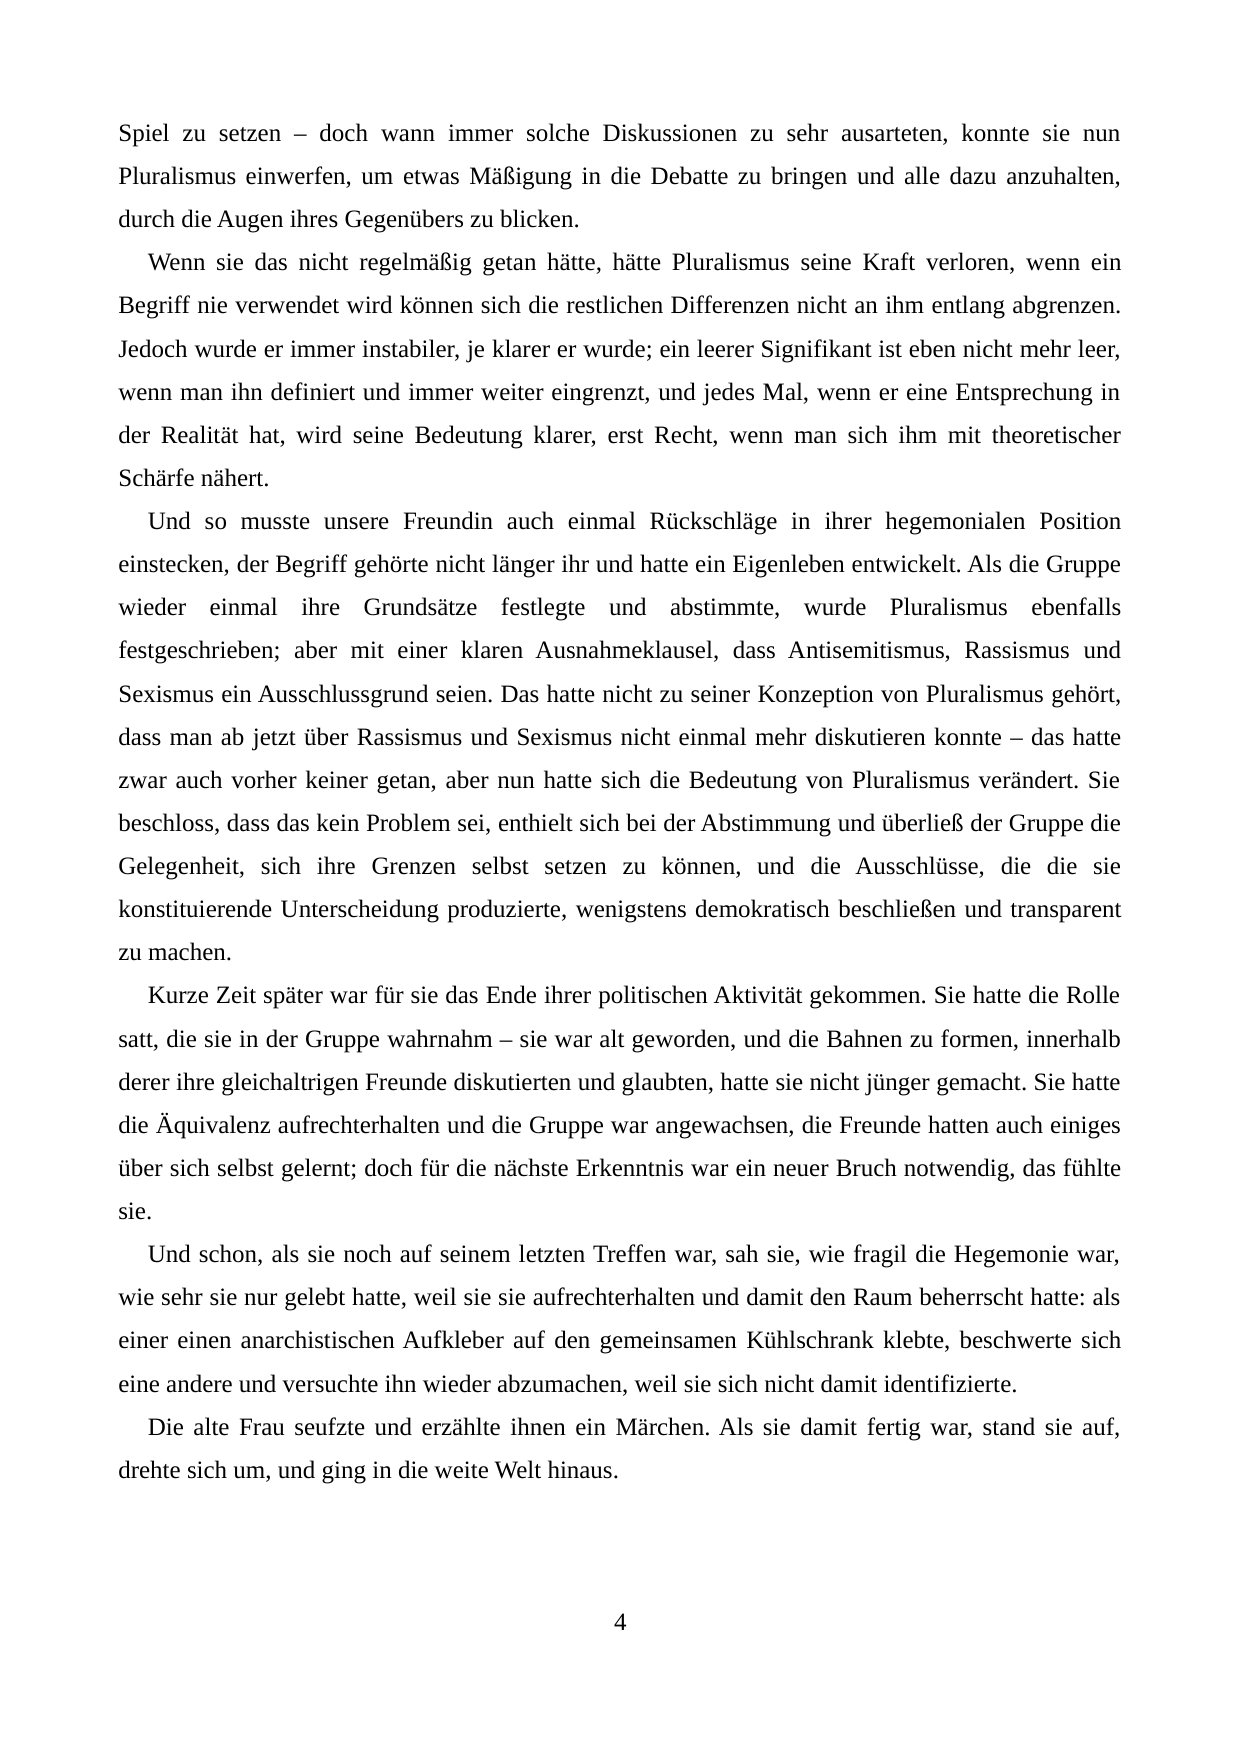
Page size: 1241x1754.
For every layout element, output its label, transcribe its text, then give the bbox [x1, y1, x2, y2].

text Und schon, als sie noch auf seinem letzten Treffen war, sah sie, wie fragil die Hegemonie war, wie sehr sie nur gelebt hatte, weil sie sie aufrechterhalten und damit den Raum beherrscht hatte: als einer einen anarchistischen Aufkleber auf den gemeinsamen Kühlschrank klebte, beschwerte sich eine andere und versuchte ihn wieder abzumachen, weil sie sich nicht damit identifizierte. [118, 1239, 1122, 1397]
text Die alte Frau seufzte und erzählte ihnen ein Märchen. Als sie damit fertig war, stand sie auf, drehte sich um, und ging in die weite Welt hinaus. [118, 1412, 1122, 1484]
text Kurze Zeit später war für sie das Ende ihrer politischen Aktivität gekommen. Sie hatte die Rolle satt, die sie in der Gruppe wahrnahm – sie war alt geworden, und die Bahnen zu formen, innerhalb derer ihre gleichaltrigen Freunde diskutierten und glaubten, hatte sie nicht jünger gemacht. Sie hatte die Äquivalenz aufrechterhalten und die Gruppe war angewachsen, die Freunde hatten auch einiges über sich selbst gelernt; doch für die nächste Erkenntnis war ein neuer Bruch notwendig, das fühlte sie. [118, 981, 1122, 1225]
text Wenn sie das nicht regelmäßig getan hätte, hätte Pluralismus seine Kraft verloren, wenn ein Begriff nie verwendet wird können sich die restlichen Differenzen nicht an ihm entlang abgrenzen. Jedoch wurde er immer instabiler, je klarer er wurde; ein leerer Signifikant ist eben nicht mehr leer, wenn man ihn definiert und immer weiter eingrenzt, und jedes Mal, wenn er eine Entsprechung in der Realität hat, wird seine Bedeutung klarer, erst Recht, wenn man sich ihm mit theoretischer Schärfe nähert. [118, 247, 1122, 492]
text Spiel zu setzen – doch wann immer solche Diskussionen zu sehr ausarteten, konnte sie nun Pluralismus einwerfen, um etwas Mäßigung in die Debatte zu bringen und alle dazu anzuhalten, durch die Augen ihres Gegenübers zu blicken. [118, 118, 1122, 233]
text Und so musste unsere Freundin auch einmal Rückschläge in ihrer hegemonialen Position einstecken, der Begriff gehörte nicht länger ihr und hatte ein Eigenleben entwickelt. Als die Gruppe wieder einmal ihre Grundsätze festlegte und abstimmte, wurde Pluralismus ebenfalls festgeschrieben; aber mit einer klaren Ausnahmeklausel, dass Antisemitismus, Rassismus und Sexismus ein Ausschlussgrund seien. Das hatte nicht zu seiner Konzeption von Pluralismus gehört, dass man ab jetzt über Rassismus und Sexismus nicht einmal mehr diskutieren konnte – das hatte zwar auch vorher keiner getan, aber nun hatte sich die Bedeutung von Pluralismus verändert. Sie beschloss, dass das kein Problem sei, enthielt sich bei der Abstimmung und überließ der Gruppe die Gelegenheit, sich ihre Grenzen selbst setzen zu können, und die Ausschlüsse, die die sie konstituierende Unterscheidung produzierte, wenigstens demokratisch beschließen und transparent zu machen. [118, 506, 1122, 966]
